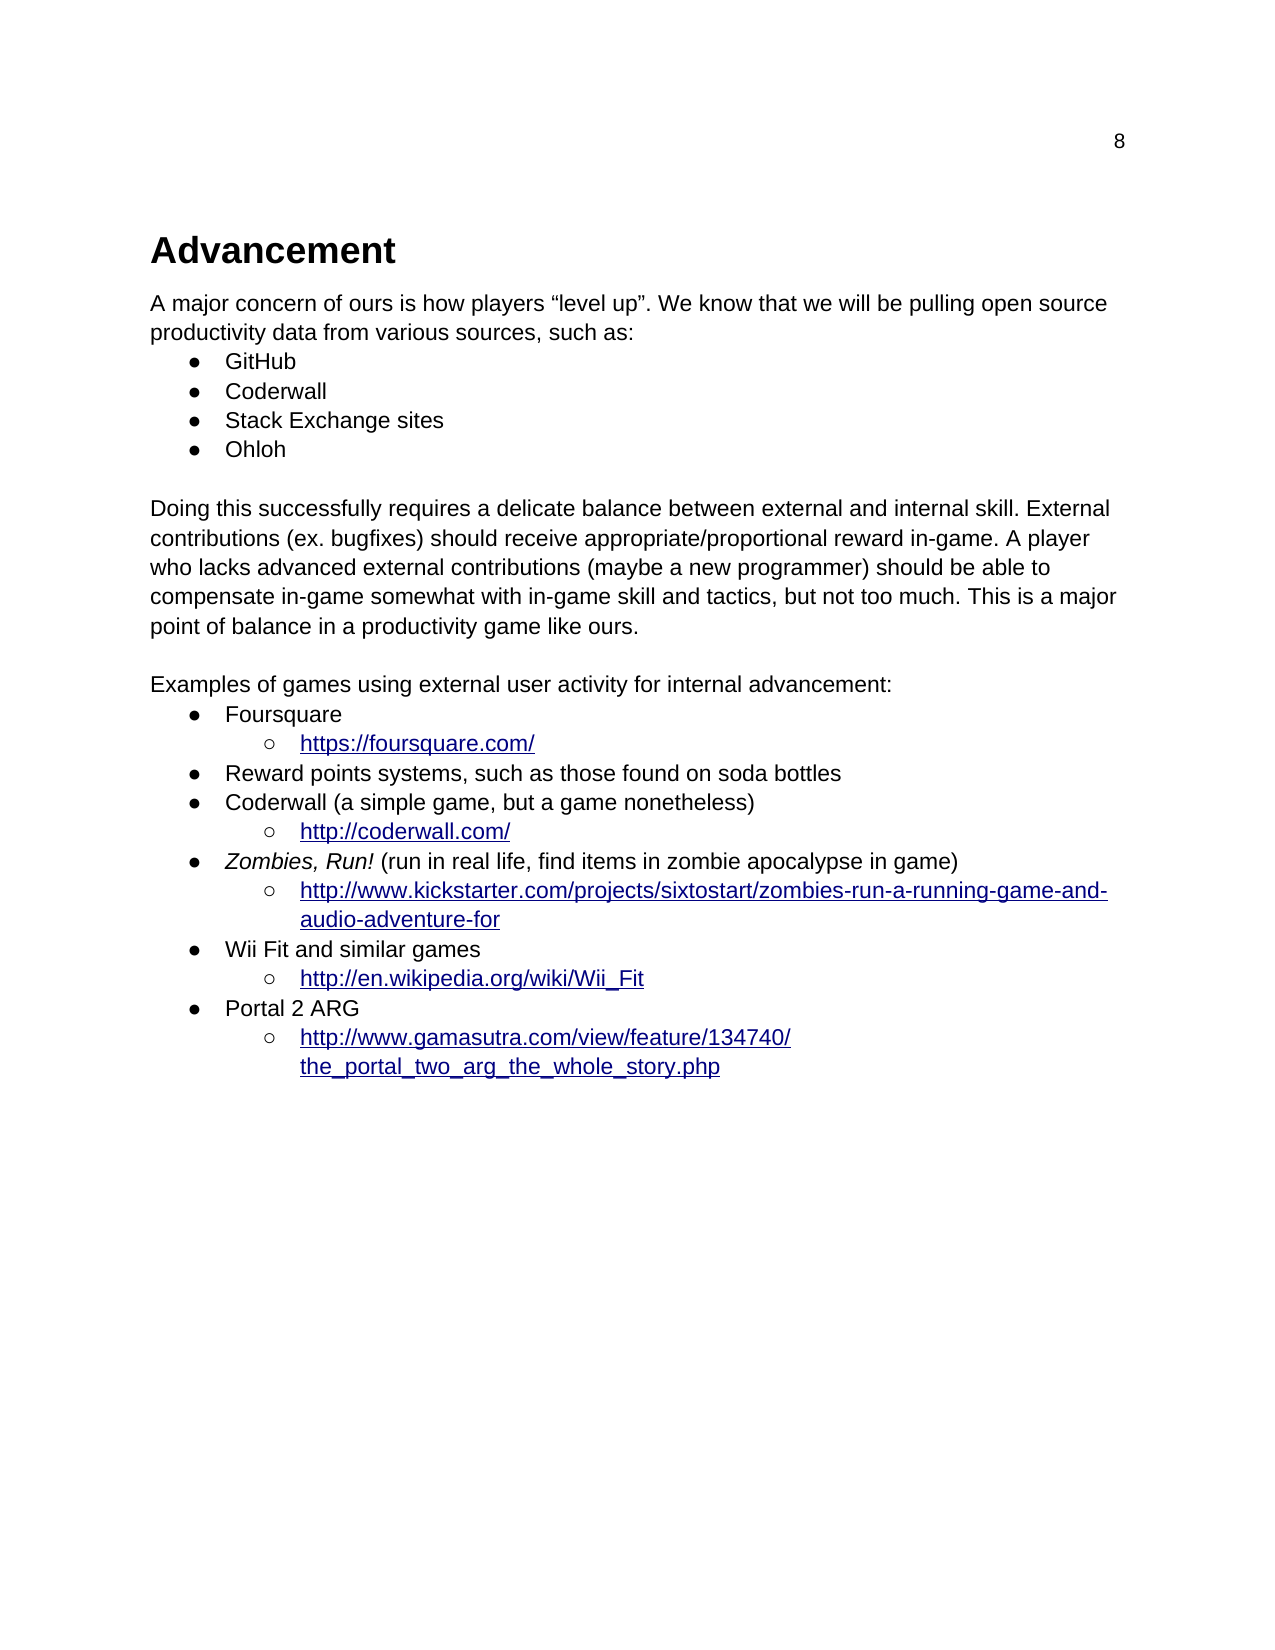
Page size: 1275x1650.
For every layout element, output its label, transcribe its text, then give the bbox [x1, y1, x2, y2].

text A major concern of ours is how players “level up”. We know that we will be pulling open source productivity data from various sources, such as: [150, 290, 1125, 345]
list Reward points systems, such as those found on soda bottles [187, 760, 1125, 786]
list http://www.kickstarter.com/projects/sixtostart/zombies-run-a-running-game-and-audio-adventure-for [262, 878, 1125, 933]
list GitHub [187, 349, 1125, 375]
list Portal 2 ARG [187, 995, 1125, 1021]
list http://en.wikipedia.org/wiki/Wii_Fit [262, 966, 1125, 992]
list Foursquare [187, 702, 1125, 727]
list Coderwall [187, 378, 1125, 404]
subtitle Advancement [150, 230, 1125, 272]
list http://coderwall.com/ [262, 819, 1125, 845]
list Stack Exchange sites [187, 408, 1125, 433]
text Examples of games using external user activity for internal advancement: [150, 672, 1125, 698]
list Zombies, Run! (run in real life, find items in zombie apocalypse in game) [187, 848, 1125, 874]
list Wii Fit and similar games [187, 937, 1125, 962]
list http://www.gamasutra.com/view/feature/134740/the_portal_two_arg_the_whole_story.php [262, 1025, 1125, 1080]
list https://foursquare.com/ [262, 731, 1125, 757]
list Ohloh [187, 437, 1125, 463]
list Coderwall (a simple game, but a game nonetheless) [187, 790, 1125, 815]
text Doing this successfully requires a delicate balance between external and internal skill. External contributions (ex. bugfixes) should receive appropriate/proportional reward in-game. A player who lacks advanced external contributions (maybe a new programmer) should be able to compensate in-game somewhat with in-game skill and tactics, but not too much. This is a major point of balance in a productivity game like ours. [150, 496, 1125, 639]
